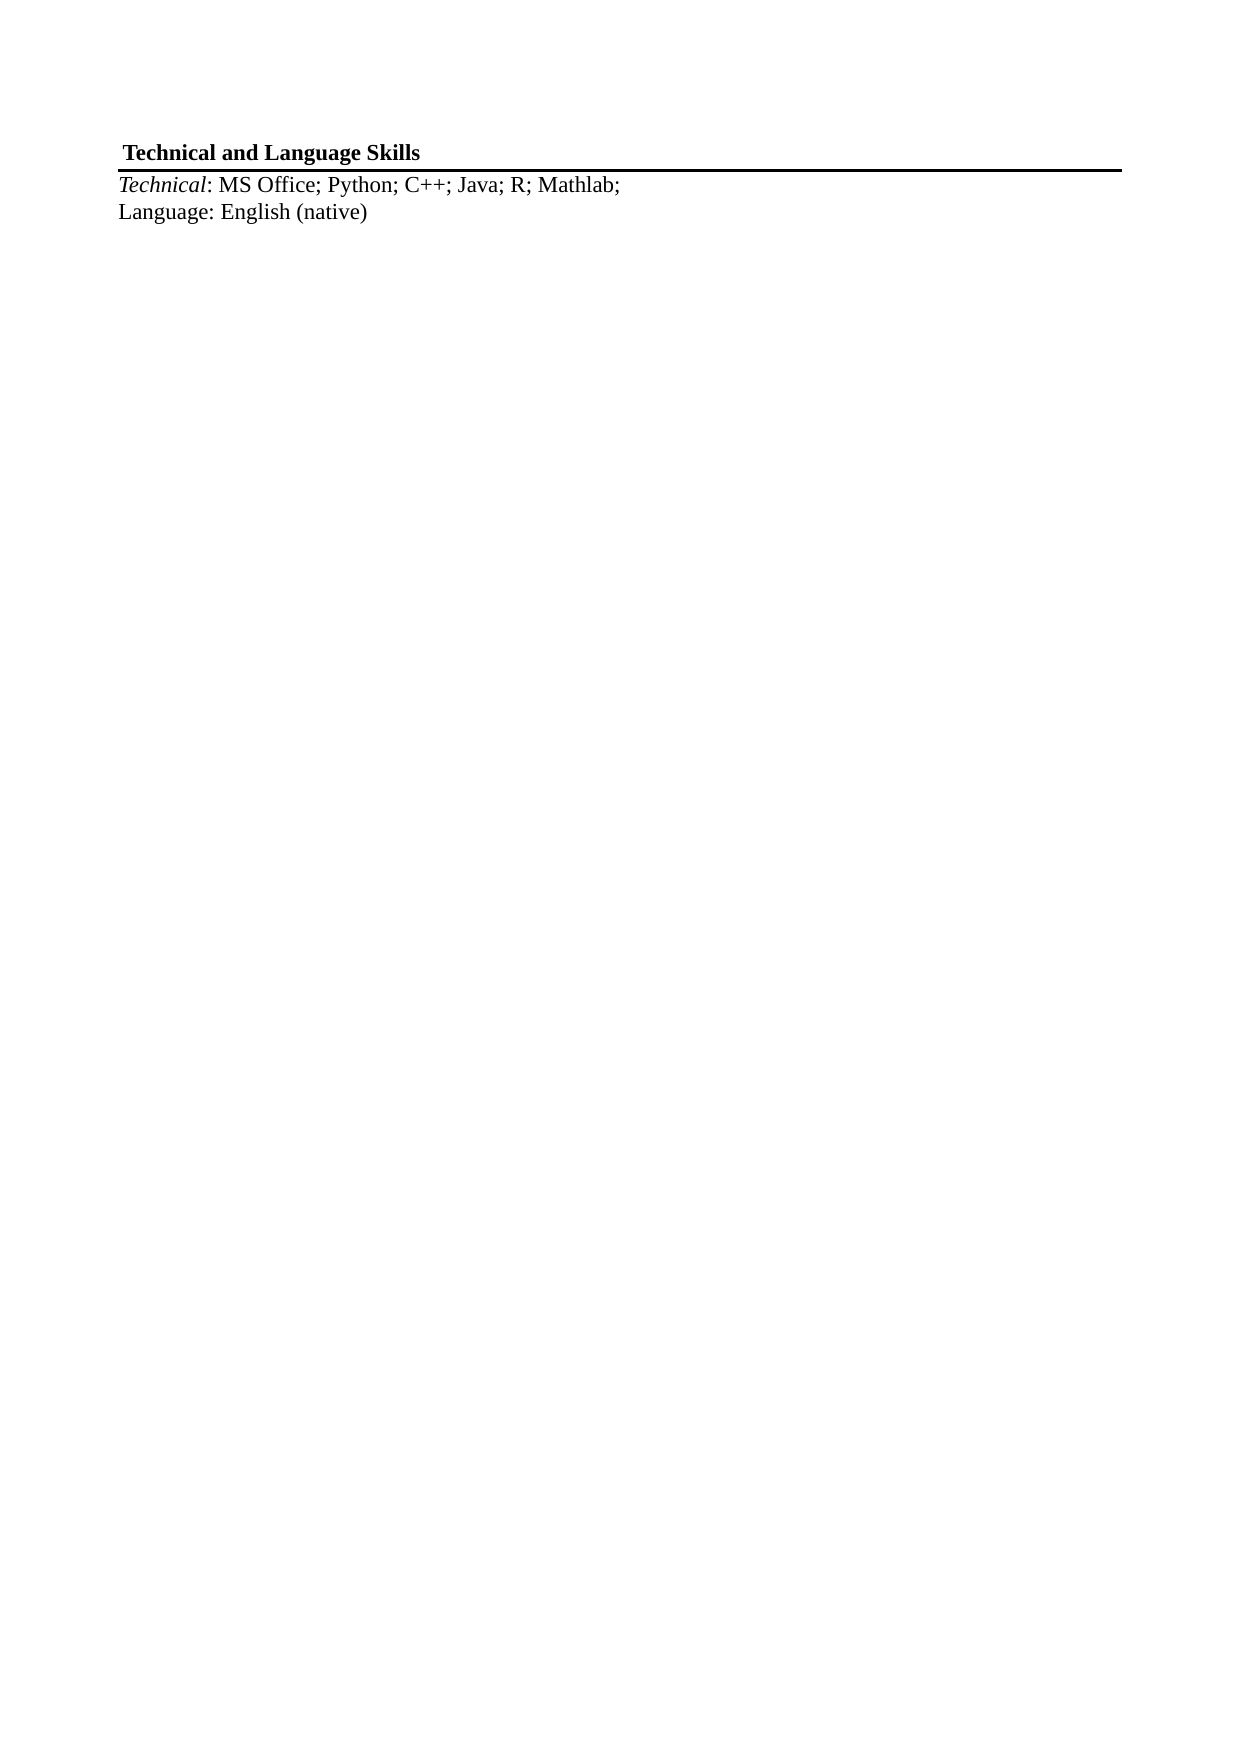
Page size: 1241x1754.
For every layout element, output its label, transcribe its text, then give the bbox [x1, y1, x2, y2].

text Language: English (native) [118, 198, 1122, 224]
text Technical and Language Skills [118, 134, 1122, 169]
text Technical: MS Office; Python; C++; Java; R; Mathlab; [118, 172, 1122, 198]
